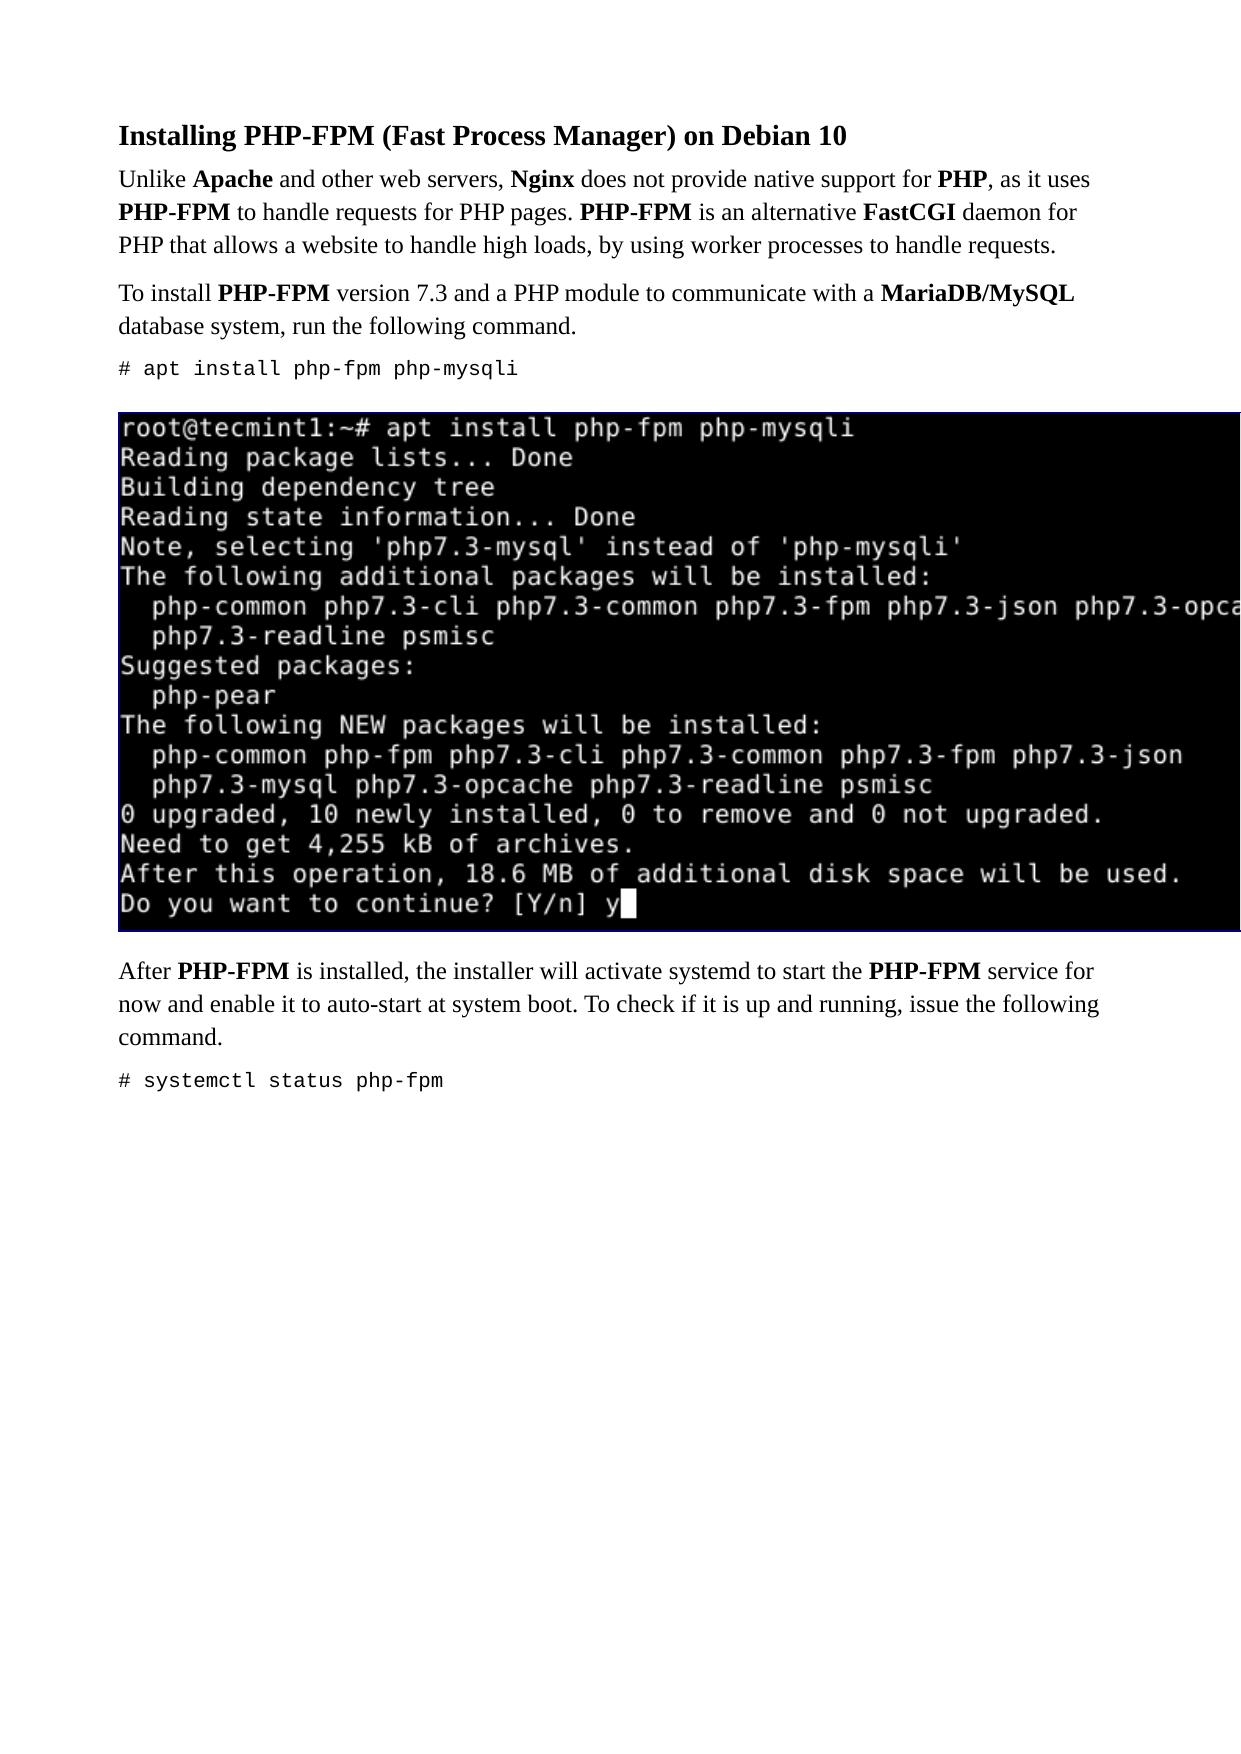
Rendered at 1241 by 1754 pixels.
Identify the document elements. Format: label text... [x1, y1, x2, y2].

text # systemctl status php-fpm [118, 1070, 1122, 1093]
text After PHP-FPM is installed, the installer will activate systemd to start the PHP-FPM service for now and enable it to auto-start at system boot. To check if it is up and running, issue the following command. [118, 956, 1122, 1051]
subtitle Installing PHP-FPM (Fast Process Manager) on Debian 10 [118, 118, 1122, 152]
text To install PHP-FPM version 7.3 and a PHP module to communicate with a MariaDB/MySQL database system, run the following command. [118, 278, 1122, 339]
text Unlike Apache and other web servers, Nginx does not provide native support for PHP, as it uses PHP-FPM to handle requests for PHP pages. PHP-FPM is an alternative FastCGI daemon for PHP that allows a website to handle high loads, by using worker processes to handle requests. [118, 164, 1122, 259]
text # apt install php-fpm php-mysqli [118, 358, 1122, 382]
picture [120, 413, 1241, 930]
